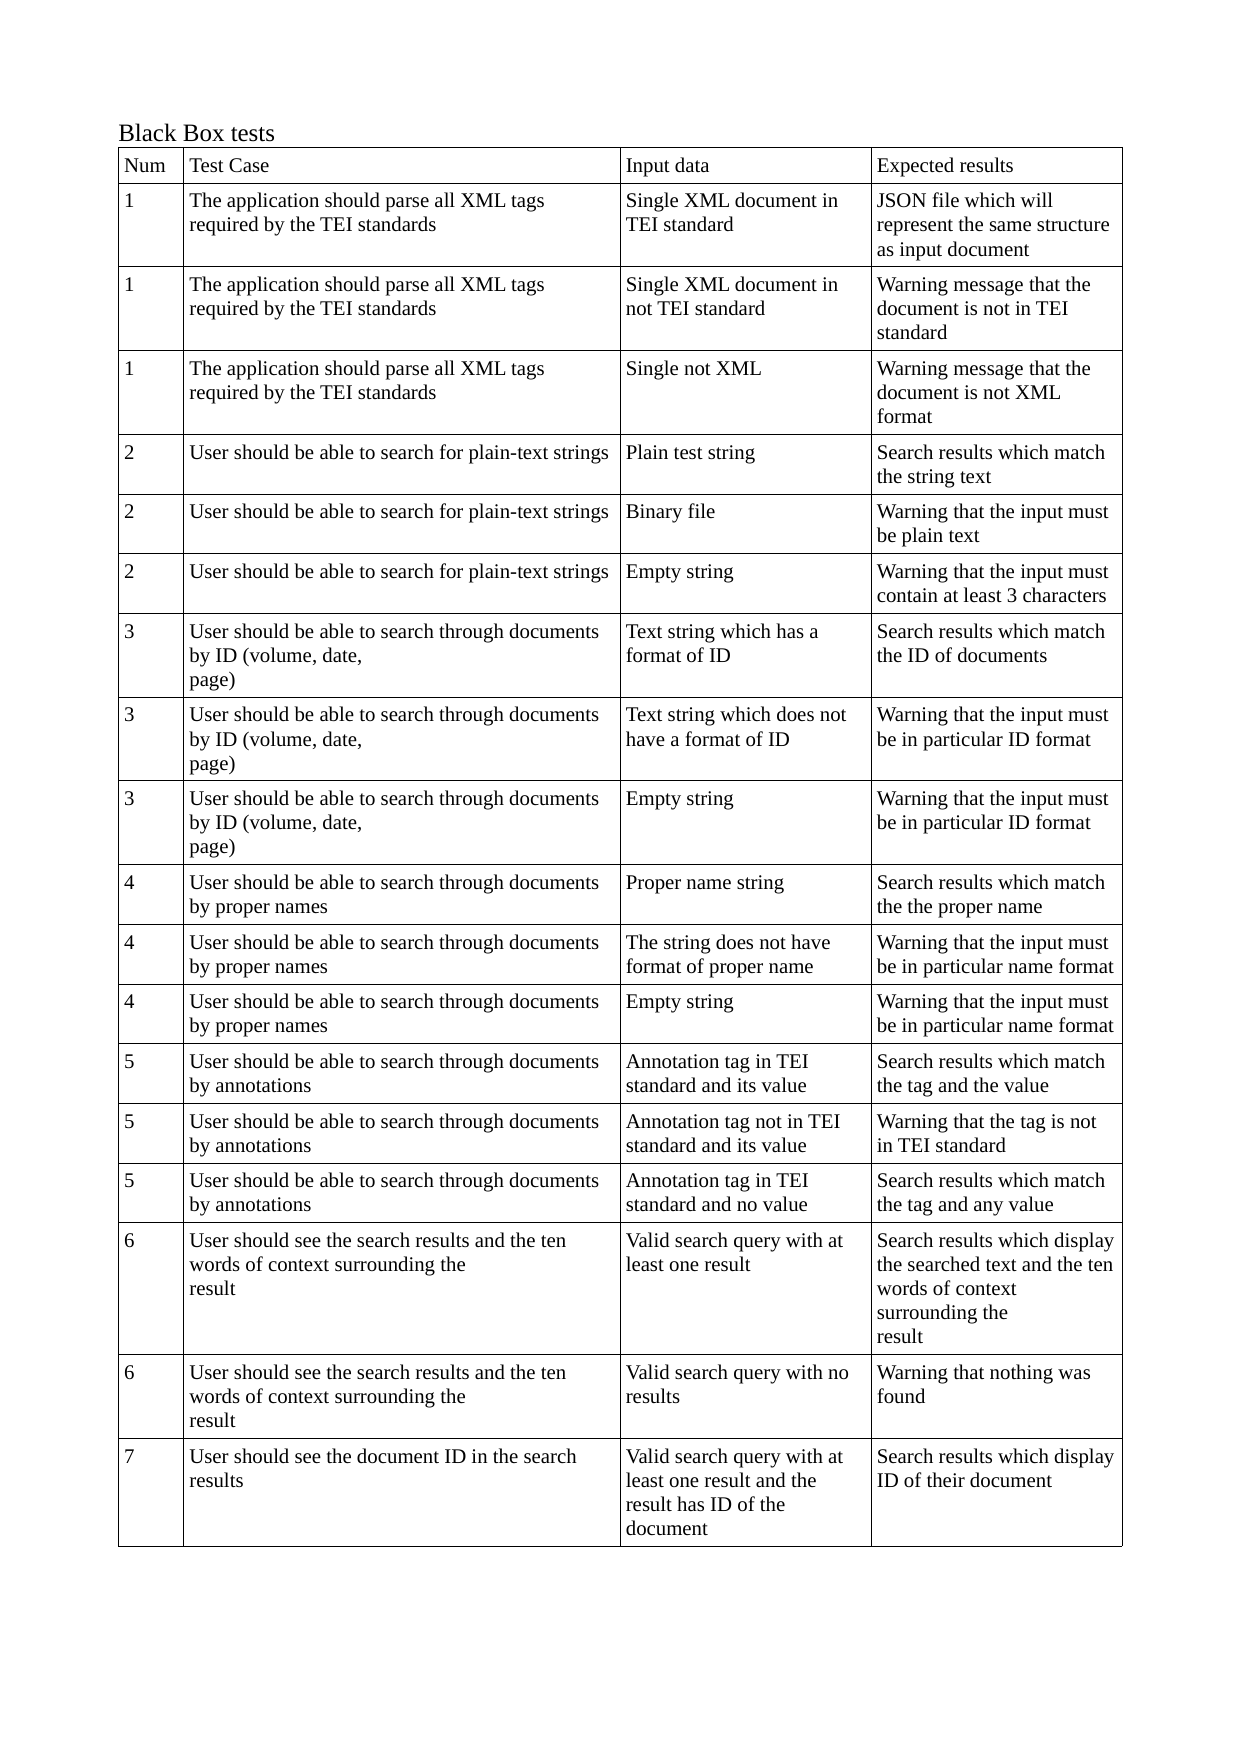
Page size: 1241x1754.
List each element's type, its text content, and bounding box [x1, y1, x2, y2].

table_cell 2 [119, 435, 183, 493]
table_cell User should be able to search for plain-text strings [184, 495, 620, 553]
table_cell 1 [119, 184, 183, 266]
table_cell User should see the document ID in the search results [184, 1439, 620, 1546]
table_cell 5 [119, 1104, 183, 1162]
table_cell User should be able to search for plain-text strings [184, 554, 620, 613]
table_cell Warning that the input must be in particular ID format [872, 781, 1122, 864]
text Black Box tests [118, 118, 1122, 147]
table_cell User should be able to search for plain-text strings [184, 435, 620, 493]
table_cell 3 [119, 781, 183, 864]
table_cell Annotation tag not in TEI standard and its value [621, 1104, 871, 1162]
table_cell Binary file [621, 495, 871, 553]
table_cell 1 [119, 351, 183, 434]
table_cell Valid search query with no results [621, 1355, 871, 1438]
table_cell User should be able to search through documents by ID (volume, date, page) [184, 614, 620, 697]
table_cell Empty string [621, 554, 871, 613]
table_cell Search results which match the the proper name [872, 865, 1122, 924]
table_cell User should be able to search through documents by proper names [184, 865, 620, 924]
table_cell Empty string [621, 781, 871, 864]
table_cell Warning message that the document is not XML format [872, 351, 1122, 434]
table_cell Valid search query with at least one result [621, 1223, 871, 1354]
table_cell Text string which does not have a format of ID [621, 698, 871, 780]
table_cell Warning that the input must contain at least 3 characters [872, 554, 1122, 613]
table_cell Text string which has a format of ID [621, 614, 871, 697]
table_cell 4 [119, 985, 183, 1043]
table_cell Single not XML [621, 351, 871, 434]
table_cell Search results which display the searched text and the ten words of context surrounding the result [872, 1223, 1122, 1354]
table_cell 4 [119, 925, 183, 983]
table_cell Single XML document in not TEI standard [621, 267, 871, 350]
table_cell User should be able to search through documents by proper names [184, 925, 620, 983]
table_cell User should be able to search through documents by ID (volume, date, page) [184, 698, 620, 780]
table_cell 7 [119, 1439, 183, 1546]
table_cell The string does not have format of proper name [621, 925, 871, 983]
table_cell Warning that the input must be in particular ID format [872, 698, 1122, 780]
table_cell 3 [119, 698, 183, 780]
table_header Input data [621, 148, 871, 182]
table_cell Warning that the tag is not in TEI standard [872, 1104, 1122, 1162]
table_cell Search results which display ID of their document [872, 1439, 1122, 1546]
table_header Expected results [872, 148, 1122, 182]
table_cell User should see the search results and the ten words of context surrounding the result [184, 1355, 620, 1438]
table_cell Proper name string [621, 865, 871, 924]
table_cell Search results which match the tag and any value [872, 1164, 1122, 1222]
table_cell Single XML document in TEI standard [621, 184, 871, 266]
table_cell 5 [119, 1044, 183, 1103]
table_cell 5 [119, 1164, 183, 1222]
table_cell 2 [119, 495, 183, 553]
table_cell JSON file which will represent the same structure as input document [872, 184, 1122, 266]
table_cell The application should parse all XML tags required by the TEI standards [184, 351, 620, 434]
table_cell User should be able to search through documents by annotations [184, 1104, 620, 1162]
table_cell Warning that nothing was found [872, 1355, 1122, 1438]
table_cell Plain test string [621, 435, 871, 493]
table_cell Empty string [621, 985, 871, 1043]
table_cell Search results which match the tag and the value [872, 1044, 1122, 1103]
table_cell Annotation tag in TEI standard and no value [621, 1164, 871, 1222]
table_cell 2 [119, 554, 183, 613]
table_cell The application should parse all XML tags required by the TEI standards [184, 184, 620, 266]
table_cell Search results which match the ID of documents [872, 614, 1122, 697]
table_cell User should be able to search through documents by annotations [184, 1164, 620, 1222]
table_cell 6 [119, 1223, 183, 1354]
table_cell Warning that the input must be in particular name format [872, 985, 1122, 1043]
table_cell Warning that the input must be plain text [872, 495, 1122, 553]
table_cell User should be able to search through documents by proper names [184, 985, 620, 1043]
table_header Num [119, 148, 183, 182]
table_cell User should be able to search through documents by ID (volume, date, page) [184, 781, 620, 864]
table_cell The application should parse all XML tags required by the TEI standards [184, 267, 620, 350]
table_cell 1 [119, 267, 183, 350]
table_cell User should be able to search through documents by annotations [184, 1044, 620, 1103]
table_cell Warning that the input must be in particular name format [872, 925, 1122, 983]
table_cell 3 [119, 614, 183, 697]
table_cell User should see the search results and the ten words of context surrounding the result [184, 1223, 620, 1354]
table_cell Search results which match the string text [872, 435, 1122, 493]
table_header Test Case [184, 148, 620, 182]
table_cell 4 [119, 865, 183, 924]
table_cell 6 [119, 1355, 183, 1438]
table_cell Annotation tag in TEI standard and its value [621, 1044, 871, 1103]
table_cell Valid search query with at least one result and the result has ID of the document [621, 1439, 871, 1546]
table_cell Warning message that the document is not in TEI standard [872, 267, 1122, 350]
